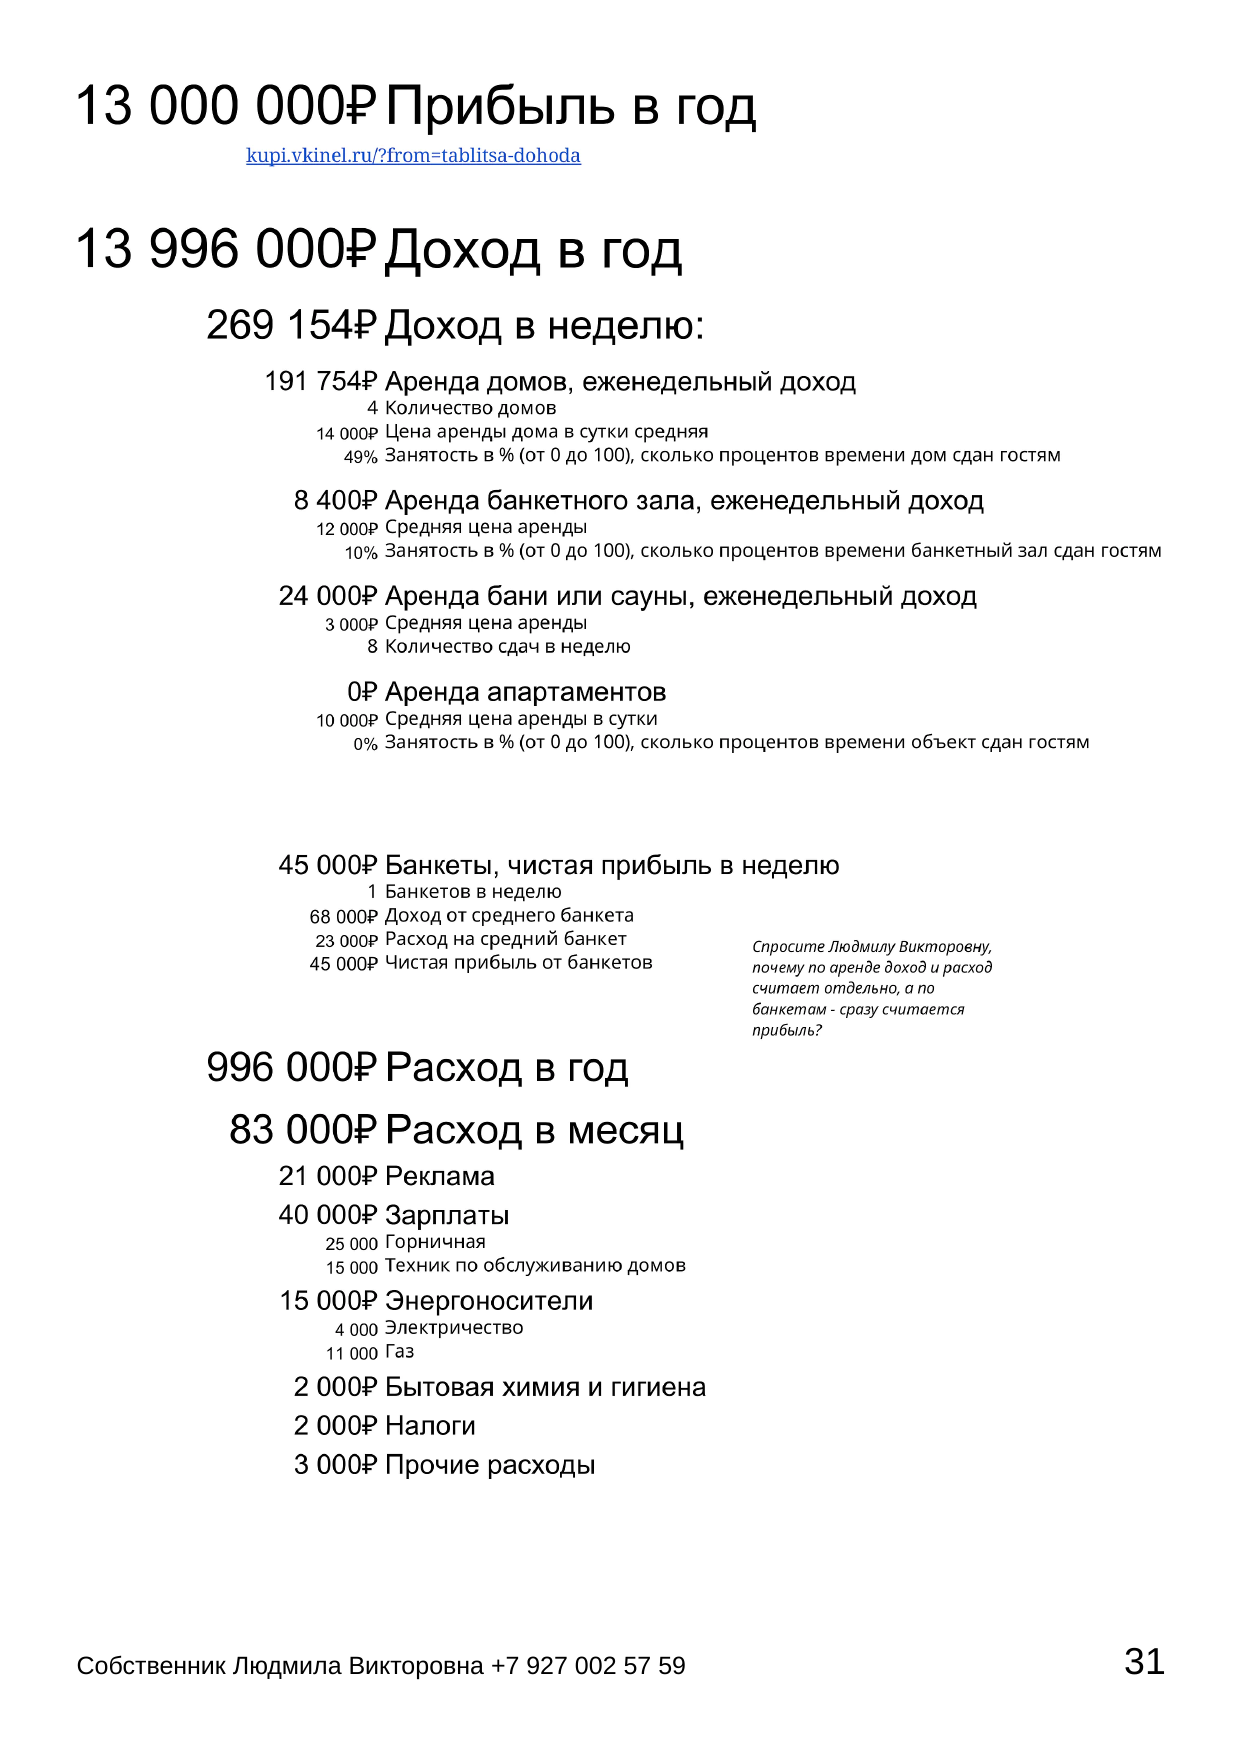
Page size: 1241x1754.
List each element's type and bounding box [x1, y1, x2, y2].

picture [75, 75, 1166, 1483]
